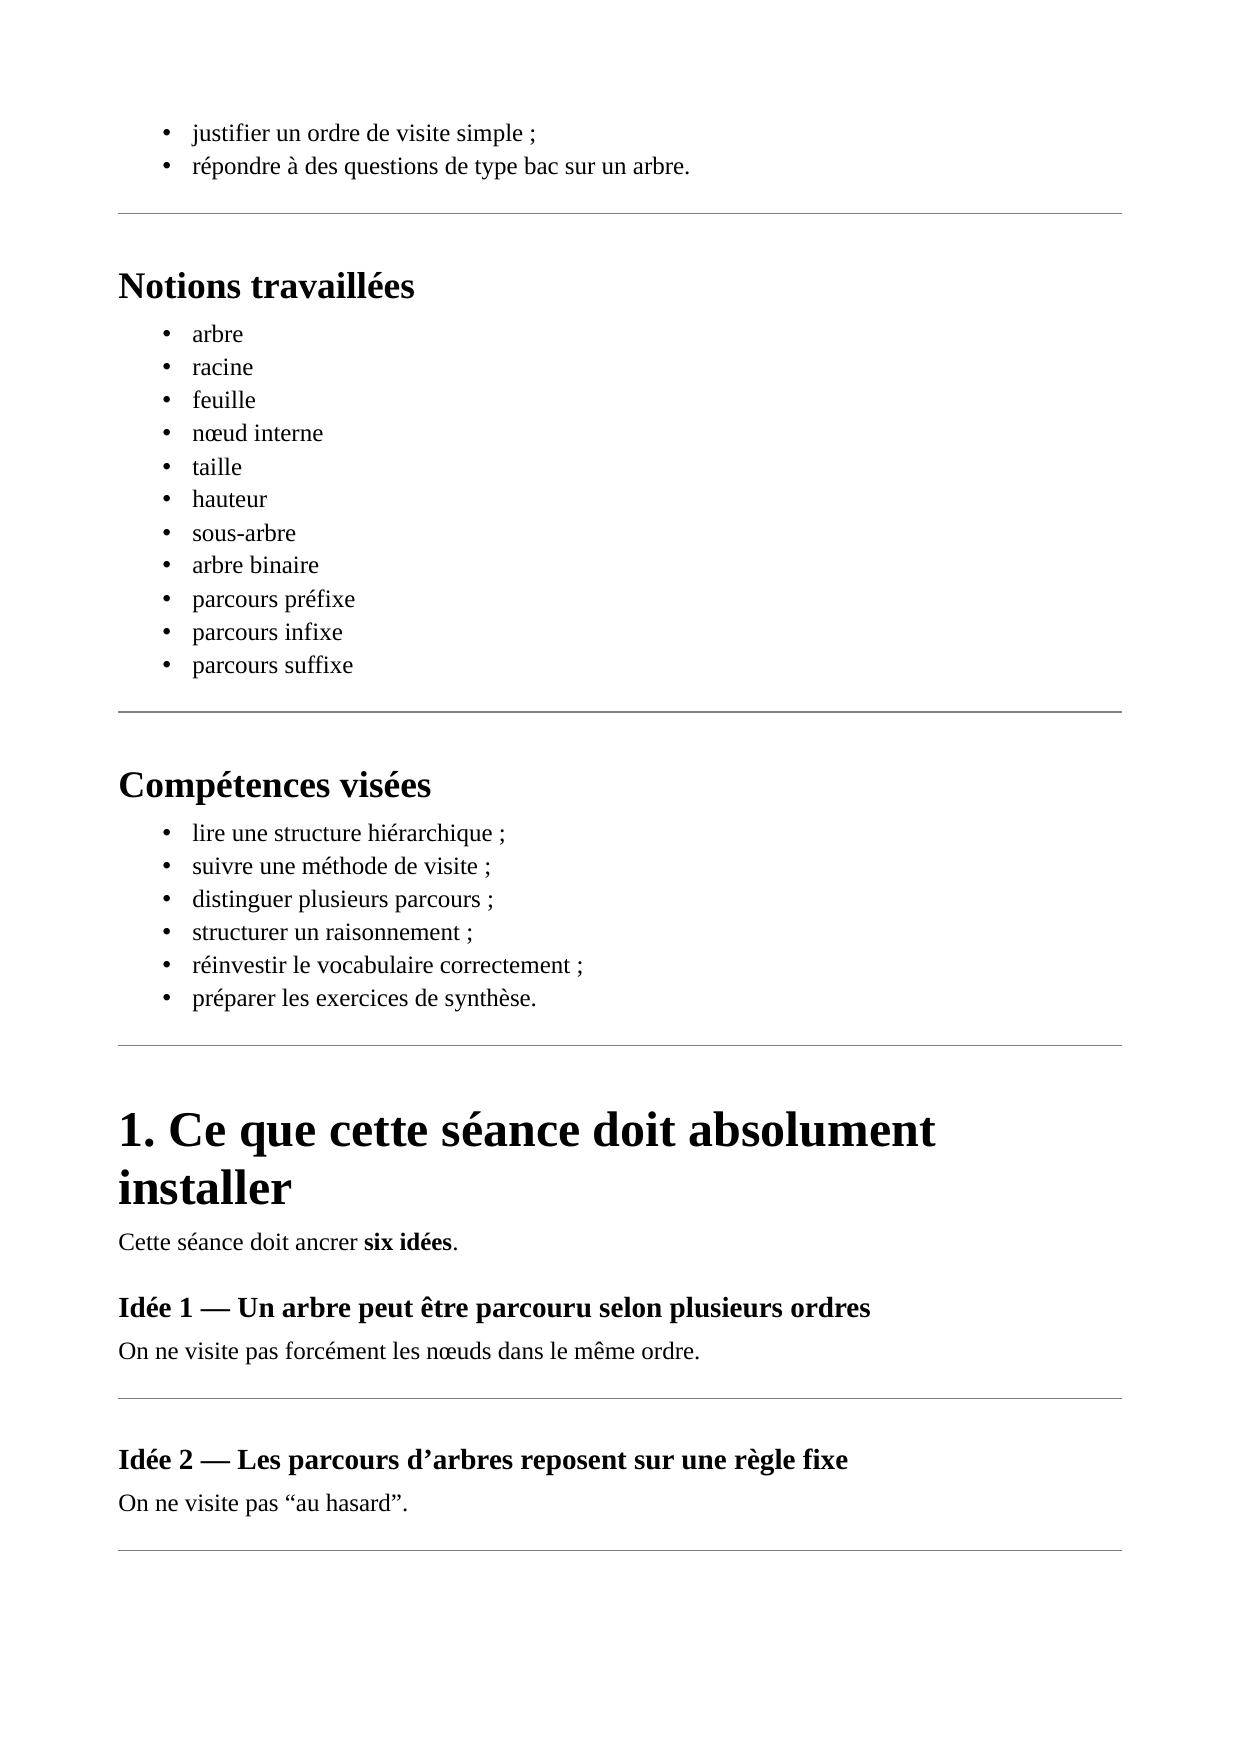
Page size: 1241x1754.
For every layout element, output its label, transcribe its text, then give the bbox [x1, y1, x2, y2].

list répondre à des questions de type bac sur un arbre. [162, 151, 1122, 180]
text On ne visite pas “au hasard”. [118, 1488, 1122, 1517]
list justifier un ordre de visite simple ; [162, 118, 1122, 147]
subtitle Compétences visées [118, 762, 1122, 806]
list préparer les exercices de synthèse. [162, 983, 1122, 1012]
list parcours préfixe [162, 584, 1122, 612]
list lire une structure hiérarchique ; [162, 818, 1122, 847]
list feuille [162, 386, 1122, 414]
list parcours infixe [162, 617, 1122, 645]
list arbre binaire [162, 551, 1122, 579]
list suivre une méthode de visite ; [162, 851, 1122, 880]
list arbre [162, 319, 1122, 348]
list nœud interne [162, 418, 1122, 447]
subtitle Notions travaillées [118, 264, 1122, 307]
list parcours suffixe [162, 650, 1122, 678]
list racine [162, 352, 1122, 381]
list distinguer plusieurs parcours ; [162, 884, 1122, 913]
list taille [162, 452, 1122, 480]
list hauteur [162, 484, 1122, 513]
text Cette séance doit ancrer six idées. [118, 1227, 1122, 1256]
text On ne visite pas forcément les nœuds dans le même ordre. [118, 1336, 1122, 1364]
list structurer un raisonnement ; [162, 917, 1122, 946]
list sous-arbre [162, 518, 1122, 546]
subtitle Idée 2 — Les parcours d’arbres reposent sur une règle fixe [118, 1442, 1122, 1476]
list réinvestir le vocabulaire correctement ; [162, 950, 1122, 979]
subtitle 1. Ce que cette séance doit absolument installer [118, 1100, 1122, 1215]
subtitle Idée 1 — Un arbre peut être parcouru selon plusieurs ordres [118, 1290, 1122, 1323]
